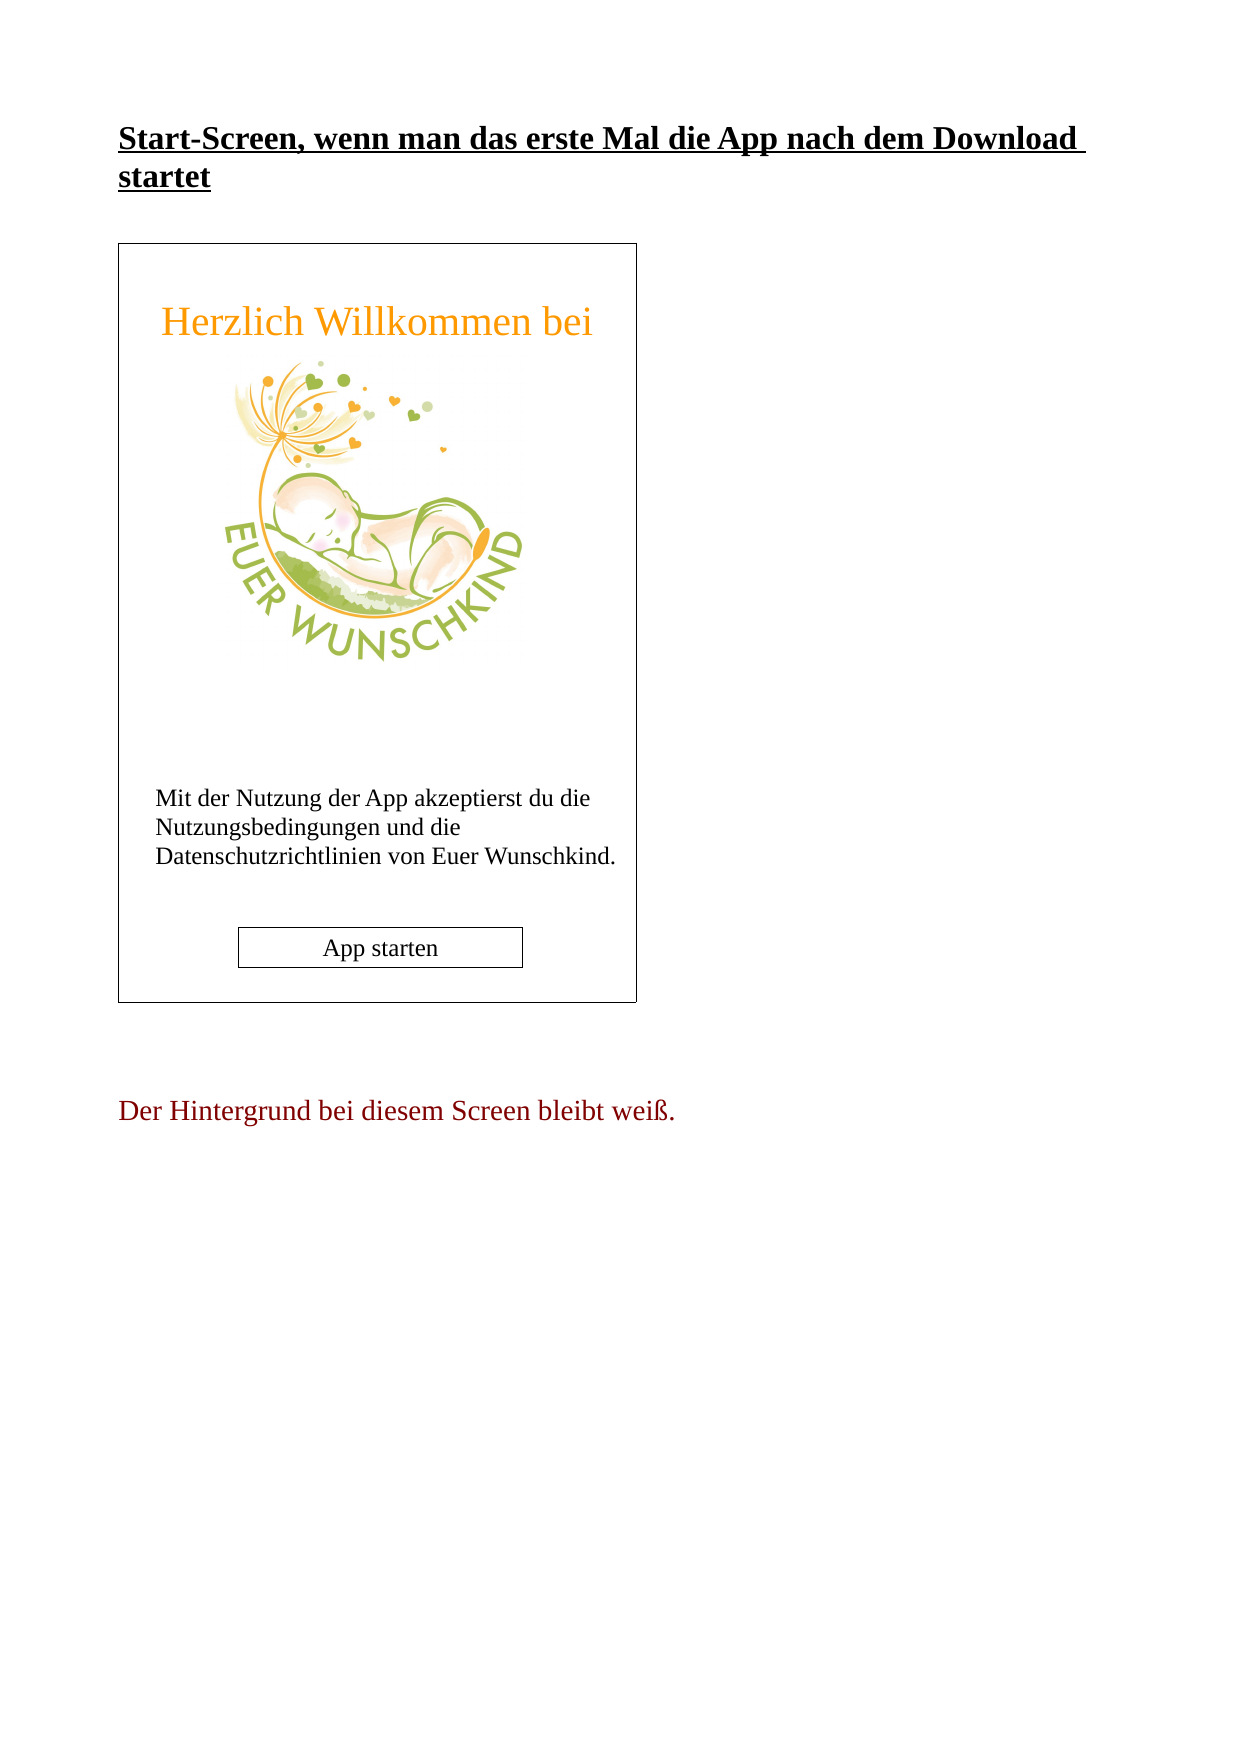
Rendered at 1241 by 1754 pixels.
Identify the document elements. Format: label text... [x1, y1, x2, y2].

table_header App starten [239, 928, 522, 967]
table_header Herzlich Willkommen bei Mit der Nutzung der App akzeptierst du die Nutzungsbedingungen und die Datenschutzrichtlinien von Euer Wunschkind. [119, 244, 636, 1002]
picture [217, 355, 533, 669]
text Der Hintergrund bei diesem Screen bleibt weiß. [118, 1093, 1122, 1127]
text Start-Screen, wenn man das erste Mal die App nach dem Download startet [118, 118, 1122, 195]
